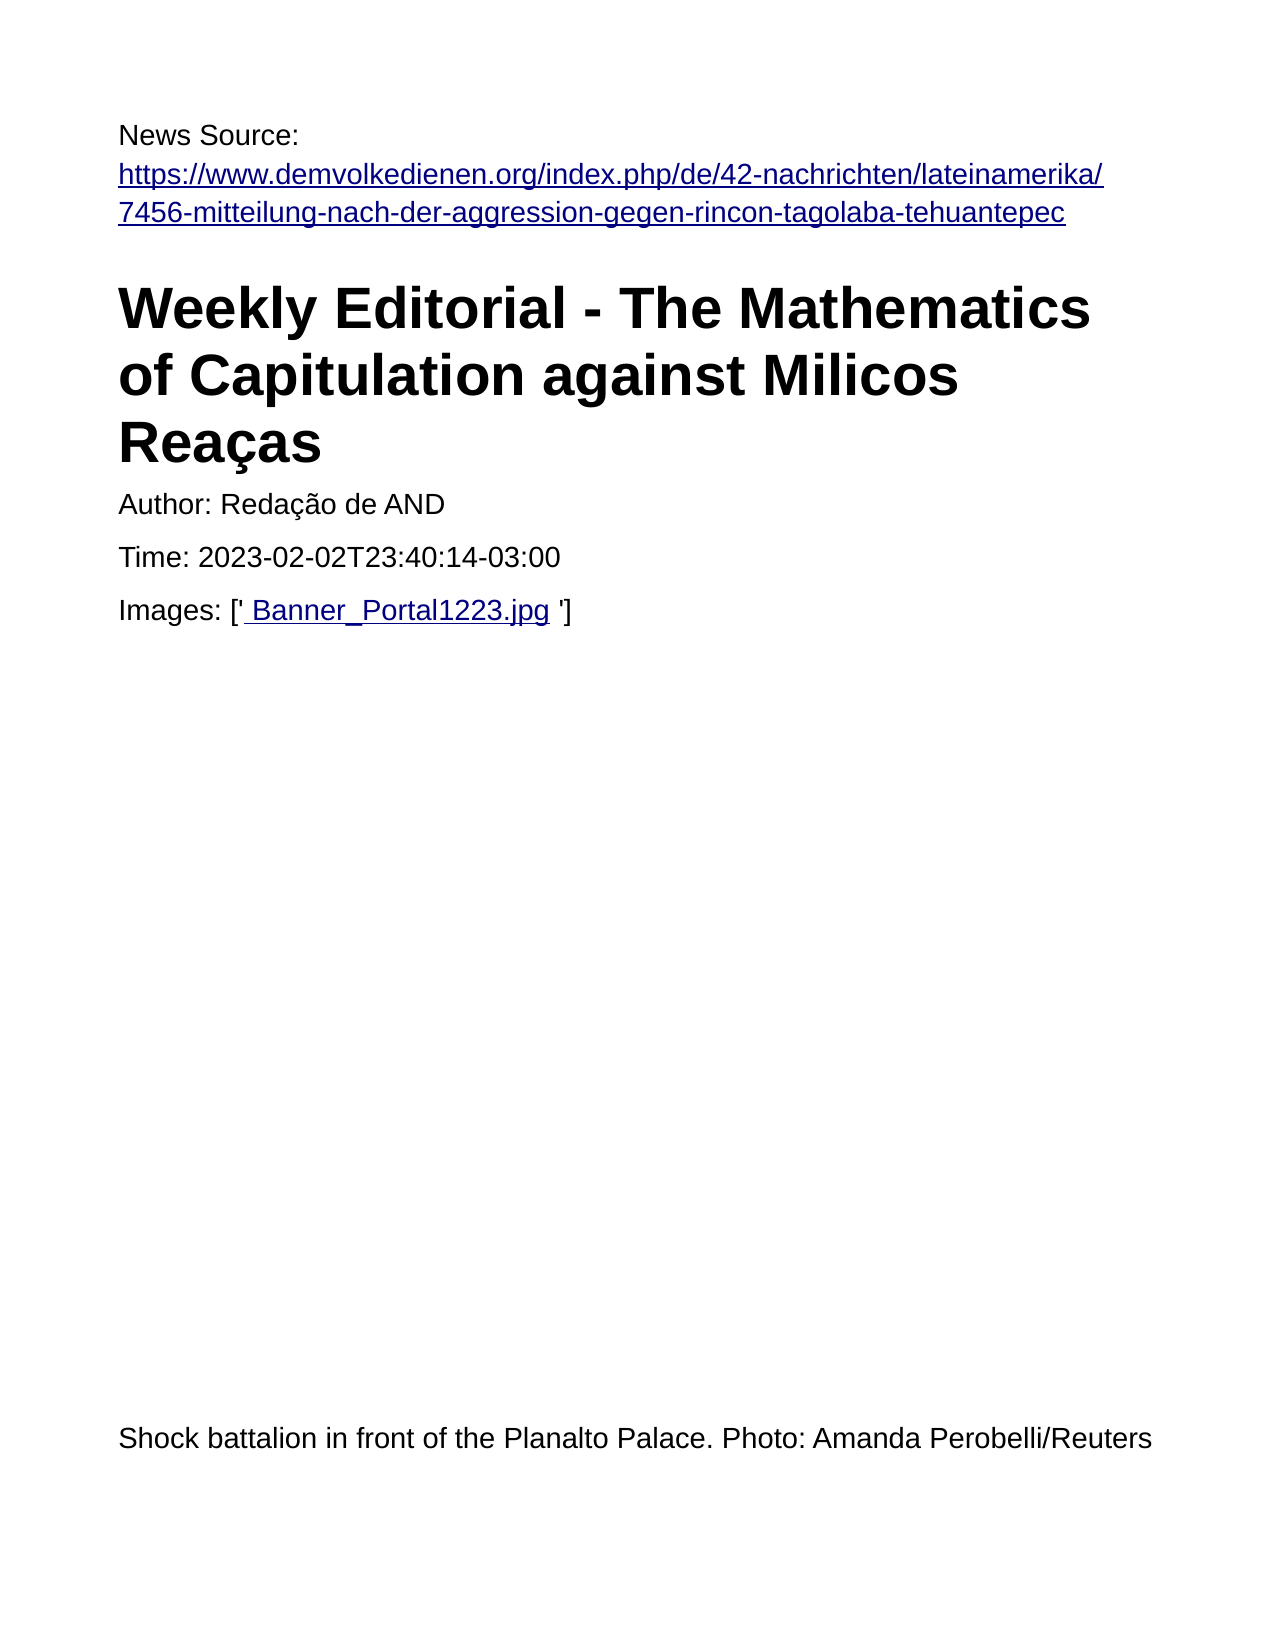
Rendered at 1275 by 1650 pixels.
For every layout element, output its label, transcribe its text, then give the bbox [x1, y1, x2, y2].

text Shock battalion in front of the Planalto Palace. Photo: Amanda Perobelli/Reuters [118, 646, 1157, 1454]
text News Source: https://www.demvolkedienen.org/index.php/de/42-nachrichten/lateinamerika/7456-mitteilung-nach-der-aggression-gegen-rincon-tagolaba-tehuantepec [118, 118, 1157, 229]
subtitle Weekly Editorial - The Mathematics of Capitulation against Milicos Reaças [118, 273, 1157, 474]
text Images: [' Banner_Portal1223.jpg '] [118, 593, 1157, 627]
text Time: 2023-02-02T23:40:14-03:00 [118, 540, 1157, 574]
text Author: Redação de AND [118, 487, 1157, 521]
